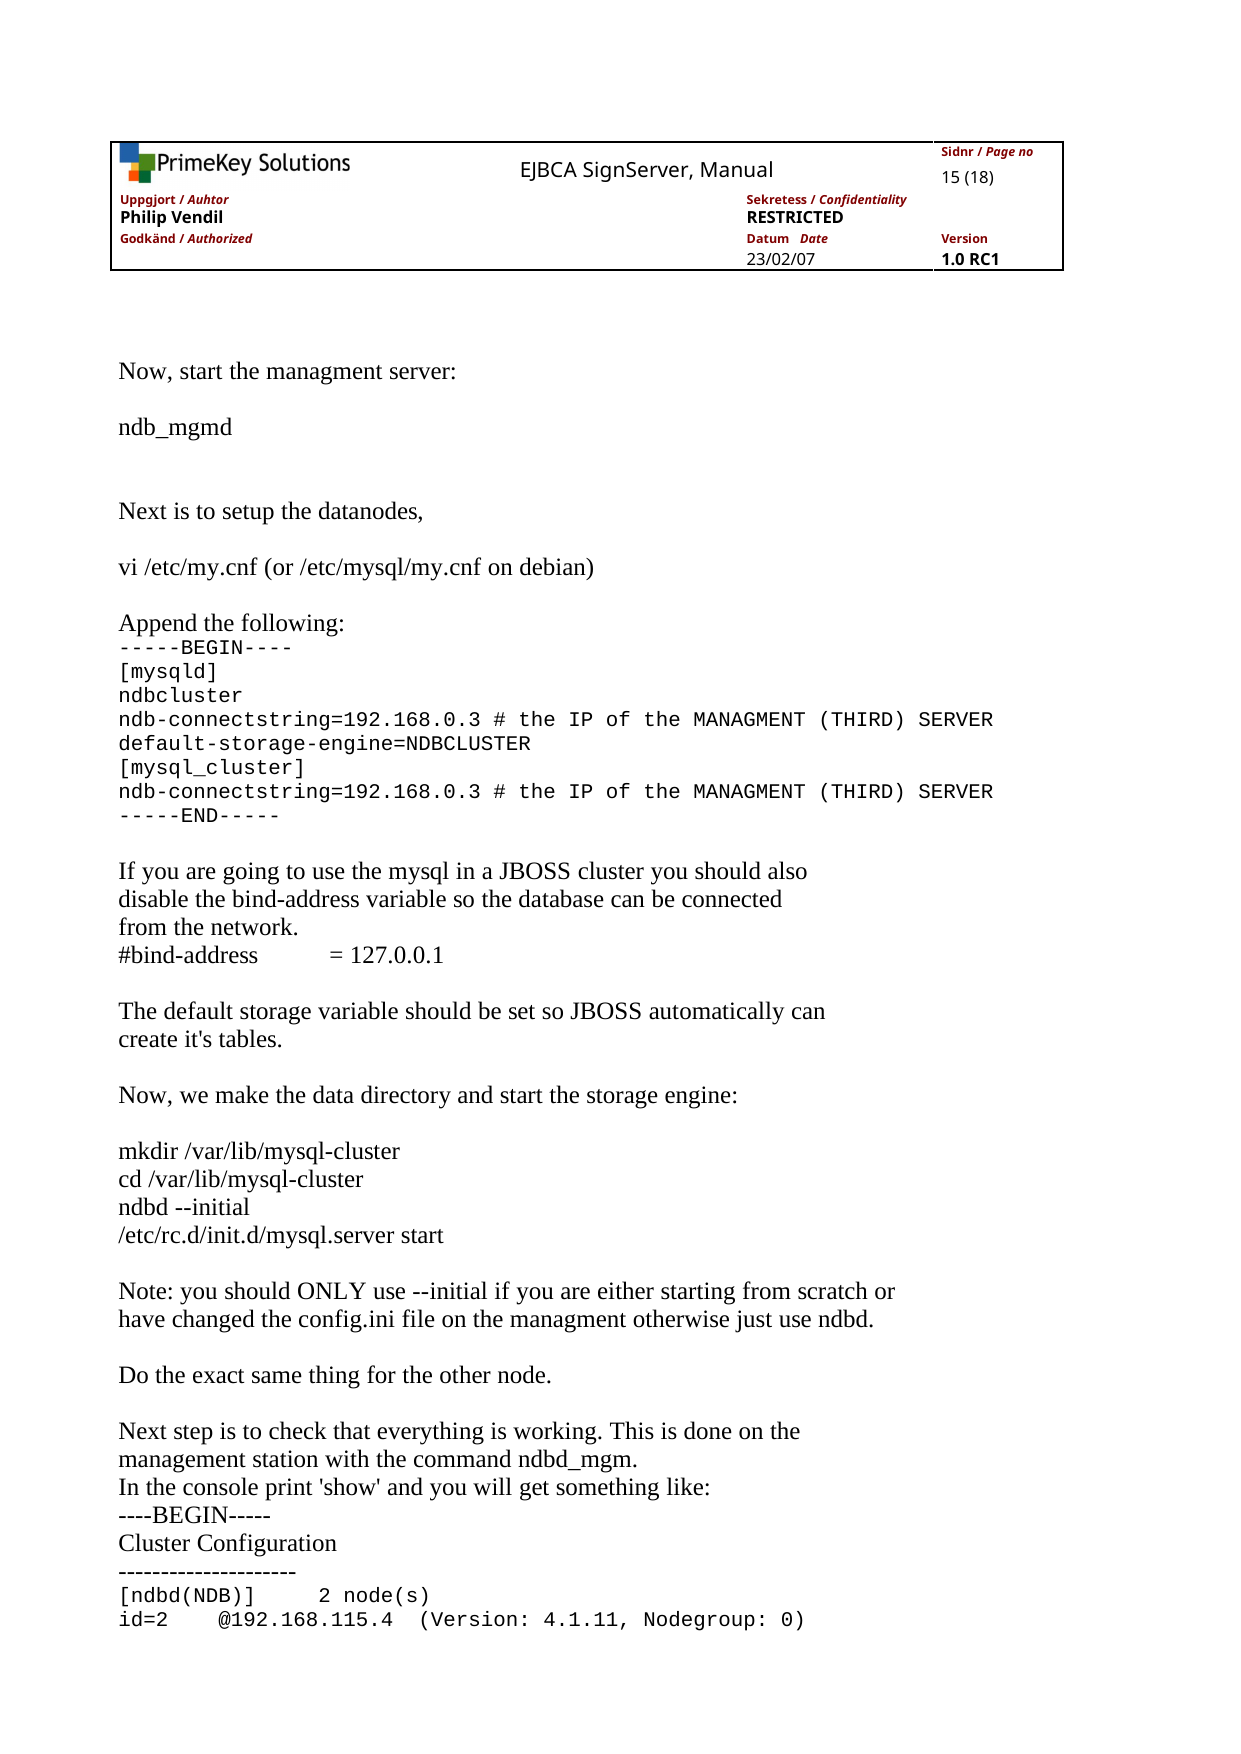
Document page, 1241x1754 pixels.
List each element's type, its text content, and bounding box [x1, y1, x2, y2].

text Do the exact same thing for the other node. [118, 1361, 1122, 1389]
text cd /var/lib/mysql-cluster [118, 1165, 1122, 1193]
text vi /etc/my.cnf (or /etc/mysql/my.cnf on debian) [118, 553, 1122, 581]
text from the network. [118, 913, 1122, 941]
text Cluster Configuration [118, 1529, 1122, 1557]
text -----END----- [118, 805, 1122, 829]
text The default storage variable should be set so JBOSS automatically can [118, 997, 1122, 1025]
text default-storage-engine=NDBCLUSTER [118, 733, 1122, 757]
text ndb_mgmd [118, 413, 1122, 441]
text [ndbd(NDB)] 2 node(s) [118, 1585, 1122, 1609]
text ----BEGIN----- [118, 1501, 1122, 1529]
text In the console print 'show' and you will get something like: [118, 1473, 1122, 1501]
text create it's tables. [118, 1025, 1122, 1053]
text ndbcluster [118, 685, 1122, 709]
text id=2 @192.168.115.4 (Version: 4.1.11, Nodegroup: 0) [118, 1609, 1122, 1633]
text have changed the config.ini file on the managment otherwise just use ndbd. [118, 1305, 1122, 1333]
text /etc/rc.d/init.d/mysql.server start [118, 1221, 1122, 1249]
text --------------------- [118, 1557, 1122, 1585]
text If you are going to use the mysql in a JBOSS cluster you should also [118, 857, 1122, 885]
text ndb-connectstring=192.168.0.3 # the IP of the MANAGMENT (THIRD) SERVER [118, 781, 1122, 805]
text ndb-connectstring=192.168.0.3 # the IP of the MANAGMENT (THIRD) SERVER [118, 709, 1122, 733]
text Now, start the managment server: [118, 357, 1122, 385]
text [mysqld] [118, 661, 1122, 685]
text Note: you should ONLY use --initial if you are either starting from scratch or [118, 1277, 1122, 1305]
text Now, we make the data directory and start the storage engine: [118, 1081, 1122, 1109]
text mkdir /var/lib/mysql-cluster [118, 1137, 1122, 1165]
text ndbd --initial [118, 1193, 1122, 1221]
text disable the bind-address variable so the database can be connected [118, 885, 1122, 913]
text -----BEGIN---- [118, 637, 1122, 661]
text Append the following: [118, 609, 1122, 637]
text management station with the command ndbd_mgm. [118, 1445, 1122, 1473]
text Next step is to check that everything is working. This is done on the [118, 1417, 1122, 1445]
text Next is to setup the datanodes, [118, 497, 1122, 525]
text #bind-address = 127.0.0.1 [118, 941, 1122, 969]
text [mysql_cluster] [118, 757, 1122, 781]
